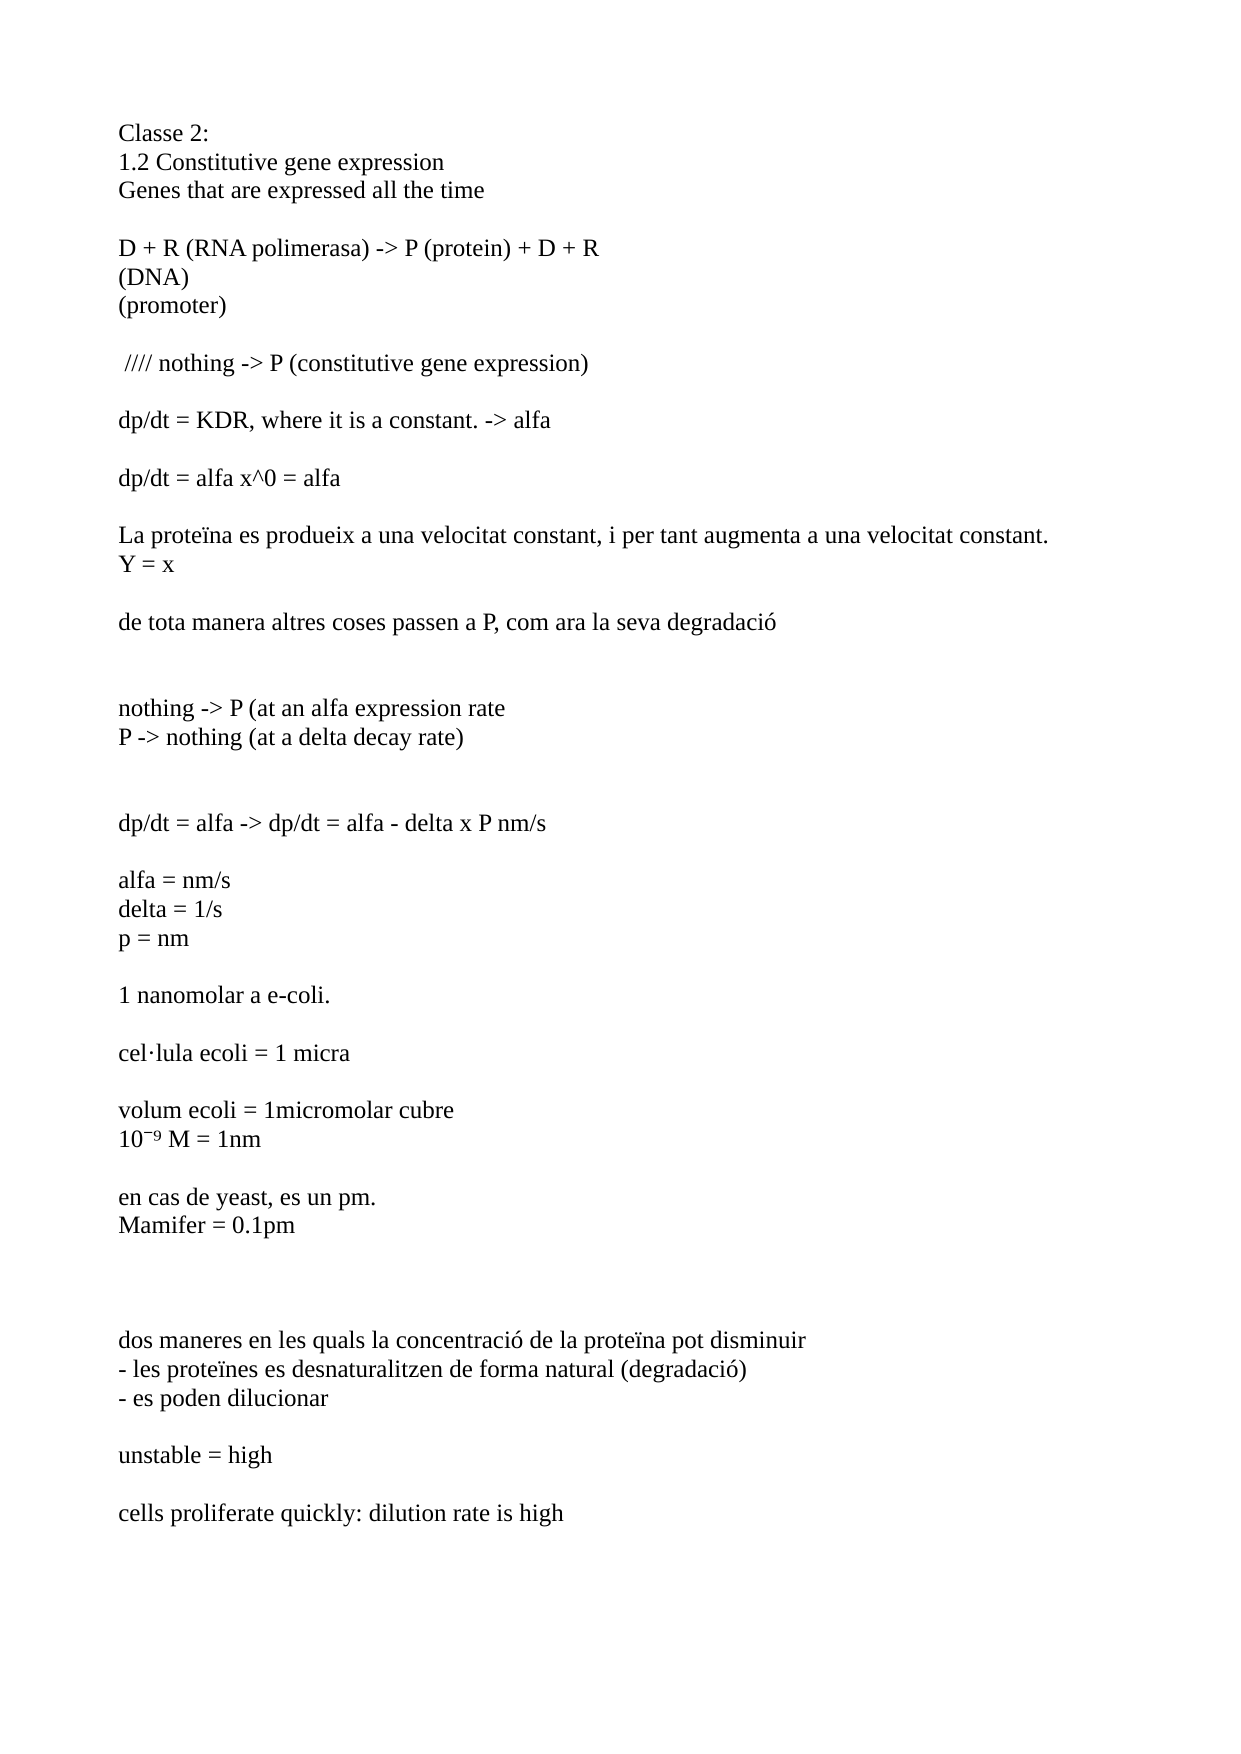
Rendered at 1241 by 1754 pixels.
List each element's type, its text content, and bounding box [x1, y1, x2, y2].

text delta = 1/s [118, 894, 1122, 923]
text dp/dt = alfa -> dp/dt = alfa - delta x P nm/s [118, 808, 1122, 837]
text La proteïna es produeix a una velocitat constant, i per tant augmenta a una velocitat constant. [118, 521, 1122, 549]
text volum ecoli = 1micromolar cubre [118, 1096, 1122, 1124]
text Genes that are expressed all the time [118, 176, 1122, 204]
text dp/dt = alfa x^0 = alfa [118, 463, 1122, 492]
text 10⁻⁹ M = 1nm [118, 1124, 1122, 1153]
text en cas de yeast, es un pm. [118, 1182, 1122, 1211]
text //// nothing -> P (constitutive gene expression) [118, 348, 1122, 377]
text cells proliferate quickly: dilution rate is high [118, 1498, 1122, 1527]
text Y = x [118, 549, 1122, 578]
text (DNA) [118, 262, 1122, 291]
text Mamifer = 0.1pm [118, 1211, 1122, 1239]
text unstable = high [118, 1441, 1122, 1469]
text p = nm [118, 923, 1122, 952]
text P -> nothing (at a delta decay rate) [118, 722, 1122, 751]
text alfa = nm/s [118, 866, 1122, 894]
text - les proteïnes es desnaturalitzen de forma natural (degradació) [118, 1354, 1122, 1383]
text D + R (RNA polimerasa) -> P (protein) + D + R [118, 233, 1122, 262]
text nothing -> P (at an alfa expression rate [118, 693, 1122, 722]
text de tota manera altres coses passen a P, com ara la seva degradació [118, 607, 1122, 636]
text Classe 2: [118, 118, 1122, 147]
text 1 nanomolar a e-coli. [118, 981, 1122, 1009]
text - es poden dilucionar [118, 1383, 1122, 1412]
text dp/dt = KDR, where it is a constant. -> alfa [118, 406, 1122, 434]
text dos maneres en les quals la concentració de la proteïna pot disminuir [118, 1326, 1122, 1354]
text (promoter) [118, 291, 1122, 319]
text cel·lula ecoli = 1 micra [118, 1038, 1122, 1067]
text 1.2 Constitutive gene expression [118, 147, 1122, 176]
